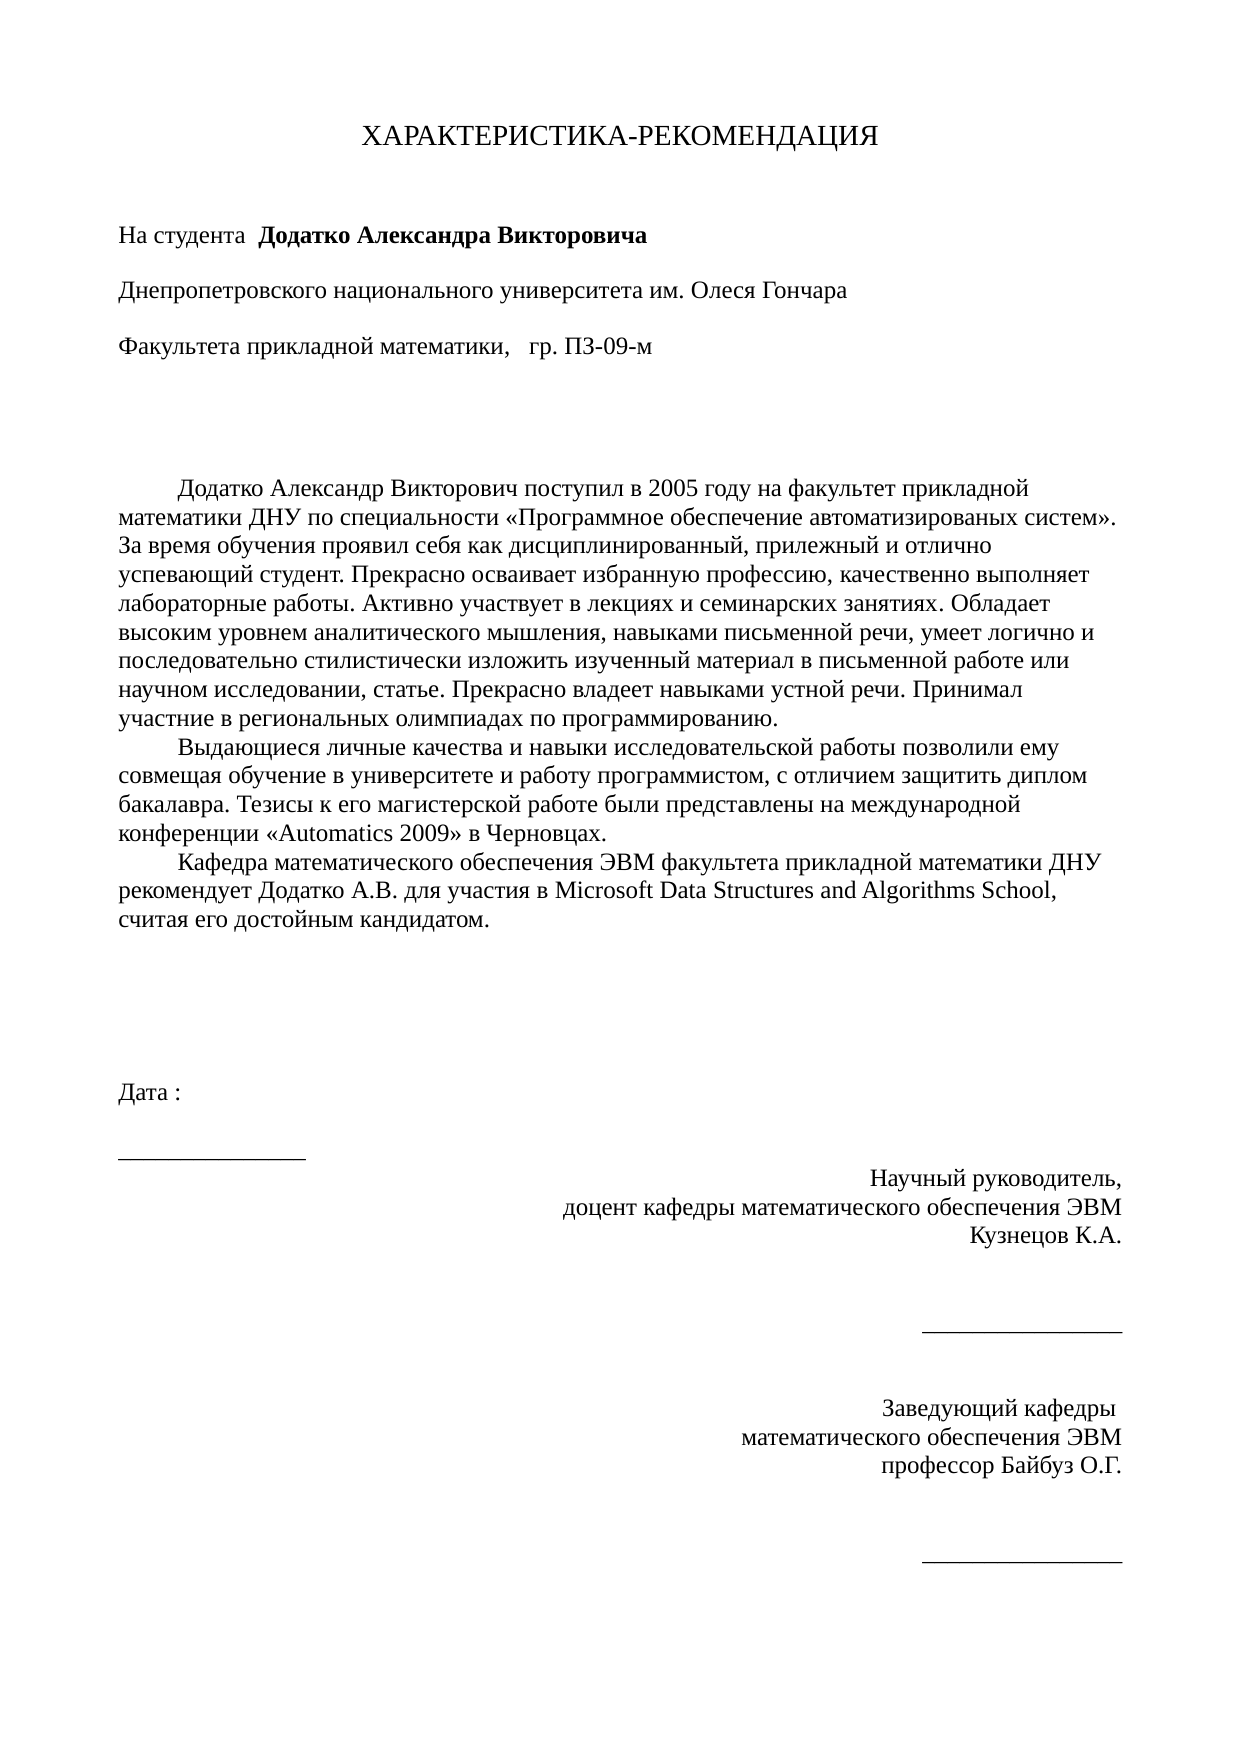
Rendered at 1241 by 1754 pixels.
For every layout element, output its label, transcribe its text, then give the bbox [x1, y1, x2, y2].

text ХАРАКТЕРИСТИКА-РЕКОМЕНДАЦИЯ [118, 118, 1122, 152]
text На студента Додатко Александра Викторовича [118, 220, 1122, 248]
text Выдающиеся личные качества и навыки исследовательской работы позволили ему совмещая обучение в университете и работу программистом, с отличием защитить диплом бакалавра. Тезисы к его магистерской работе были представлены на международной конференции «Automatics 2009» в Черновцах. [118, 732, 1122, 847]
text профессор Байбуз О.Г. [118, 1450, 1122, 1479]
text Дата : [118, 1077, 1122, 1105]
text Кузнецов К.А. [118, 1220, 1122, 1249]
text _______________ [118, 1134, 1122, 1163]
text Заведующий кафедры [118, 1393, 1122, 1422]
text ________________ [118, 1537, 1122, 1565]
text Научный руководитель, [118, 1163, 1122, 1192]
text Кафедра математического обеспечения ЭВМ факультета прикладной математики ДНУ рекомендует Додатко А.В. для участия в Microsoft Data Structures and Algorithms School, считая его достойным кандидатом. [118, 847, 1122, 933]
text ________________ [118, 1307, 1122, 1335]
text Факультета прикладной математики, гр. ПЗ-09-м [118, 331, 1122, 360]
text доцент кафедры математического обеспечения ЭВМ [118, 1192, 1122, 1220]
text Днепропетровского национального университета им. Олеся Гончара [118, 275, 1122, 304]
text математического обеспечения ЭВМ [118, 1422, 1122, 1450]
text Додатко Александр Викторович поступил в 2005 году на факультет прикладной математики ДНУ по специальности «Программное обеспечение автоматизированых систем». За время обучения проявил себя как дисциплинированный, прилежный и отлично успевающий студент. Прекрасно осваивает избранную профессию, качественно выполняет лабораторные работы. Активно участвует в лекциях и семинарских занятиях. Обладает высоким уровнем аналитического мышления, навыками письменной речи, умеет логично и последовательно стилистически изложить изученный материал в письменной работе или научном исследовании, статье. Прекрасно владеет навыками устной речи. Принимал участние в региональных олимпиадах по программированию. [118, 473, 1122, 732]
